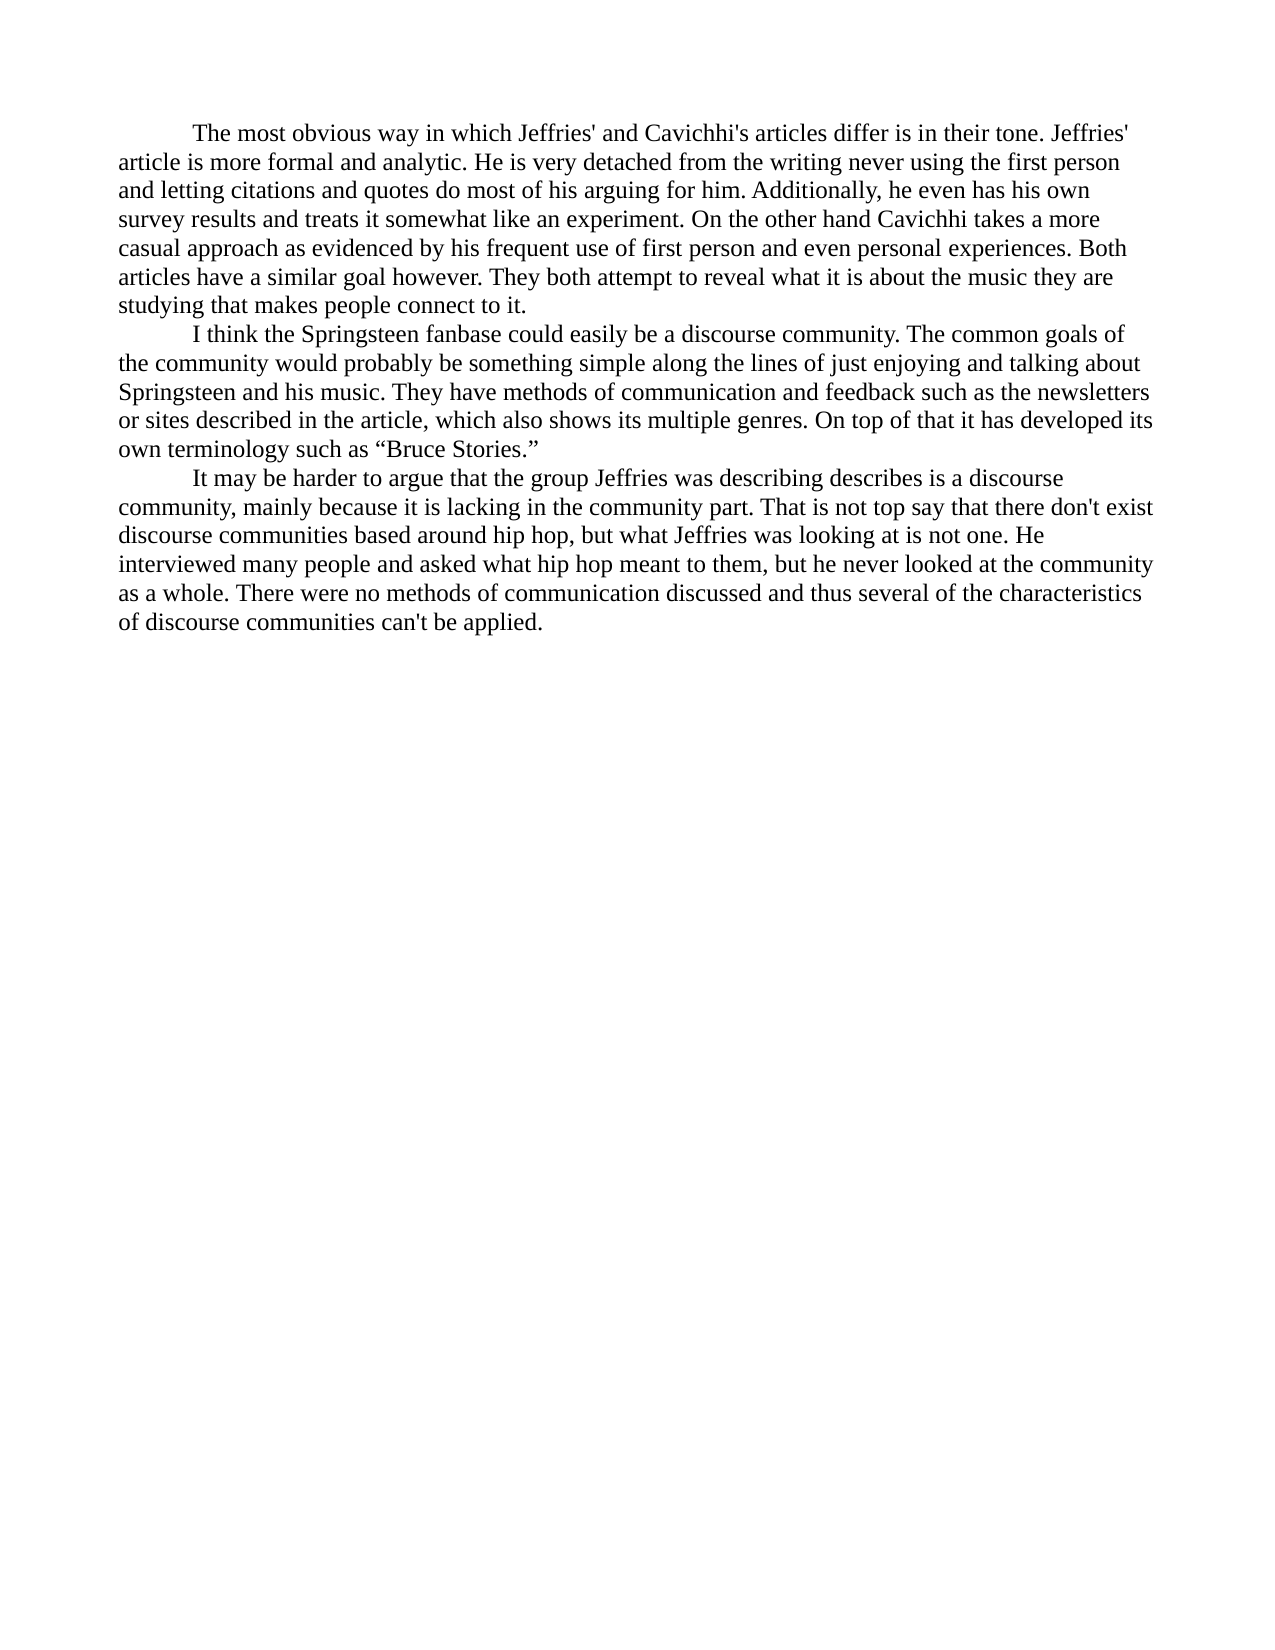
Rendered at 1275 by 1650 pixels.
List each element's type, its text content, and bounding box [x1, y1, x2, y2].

text The most obvious way in which Jeffries' and Cavichhi's articles differ is in their tone. Jeffries' article is more formal and analytic. He is very detached from the writing never using the first person and letting citations and quotes do most of his arguing for him. Additionally, he even has his own survey results and treats it somewhat like an experiment. On the other hand Cavichhi takes a more casual approach as evidenced by his frequent use of first person and even personal experiences. Both articles have a similar goal however. They both attempt to reveal what it is about the music they are studying that makes people connect to it. [118, 118, 1157, 319]
text It may be harder to argue that the group Jeffries was describing describes is a discourse community, mainly because it is lacking in the community part. That is not top say that there don't exist discourse communities based around hip hop, but what Jeffries was looking at is not one. He interviewed many people and asked what hip hop meant to them, but he never looked at the community as a whole. There were no methods of communication discussed and thus several of the characteristics of discourse communities can't be applied. [118, 463, 1157, 636]
text I think the Springsteen fanbase could easily be a discourse community. The common goals of the community would probably be something simple along the lines of just enjoying and talking about Springsteen and his music. They have methods of communication and feedback such as the newsletters or sites described in the article, which also shows its multiple genres. On top of that it has developed its own terminology such as “Bruce Stories.” [118, 319, 1157, 463]
